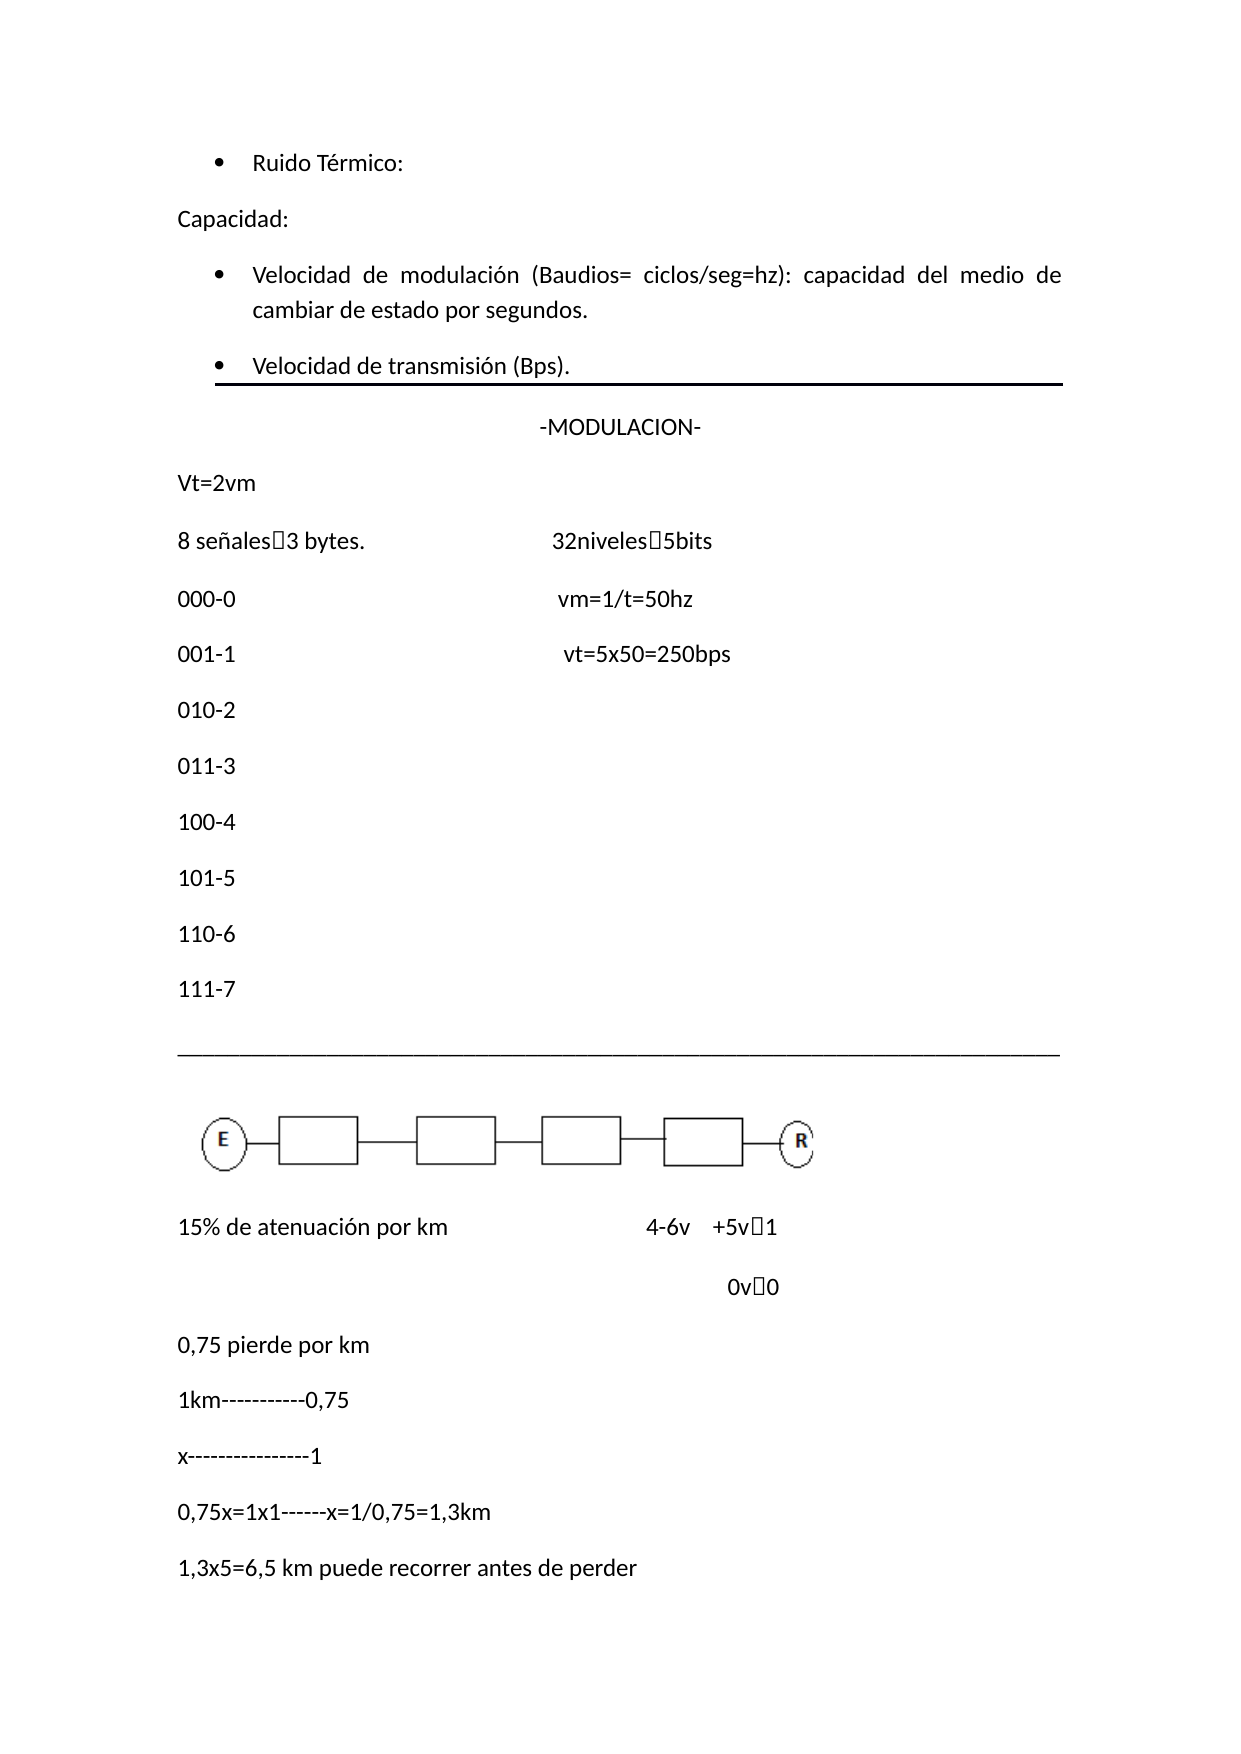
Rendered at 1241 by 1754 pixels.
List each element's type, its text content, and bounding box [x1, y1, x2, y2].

text _______________________________________________________________________ [177, 1029, 1063, 1060]
text 0,75x=1x1------x=1/0,75=1,3km [177, 1496, 1063, 1527]
text 100-4 [177, 806, 1063, 837]
text 010-2 [177, 694, 1063, 725]
text 0v0 [177, 1269, 1063, 1303]
text 011-3 [177, 750, 1063, 781]
text 111-7 [177, 974, 1063, 1004]
text 1km-----------0,75 [177, 1384, 1063, 1415]
list Velocidad de modulación (Baudios= ciclos/seg=hz): capacidad del medio de cambiar de estado por segundos. [215, 259, 1063, 325]
text 15% de atenuación por km 4-6v +5v1 [177, 1209, 1063, 1243]
text x----------------1 [177, 1440, 1063, 1471]
list Ruido Térmico: [215, 148, 1063, 178]
text 110-6 [177, 918, 1063, 948]
text 101-5 [177, 862, 1063, 892]
text 0,75 pierde por km [177, 1329, 1063, 1359]
list Velocidad de transmisión (Bps). [215, 350, 1063, 383]
text 001-1 vt=5x50=250bps [177, 639, 1063, 669]
text -MODULACION- [177, 411, 1063, 442]
text 1,3x5=6,5 km puede recorrer antes de perder [177, 1552, 1063, 1583]
text 8 señales3 bytes. 32niveles5bits [177, 523, 1063, 557]
picture [177, 1085, 814, 1184]
text 000-0 vm=1/t=50hz [177, 583, 1063, 613]
text Vt=2vm [177, 467, 1063, 497]
text Capacidad: [177, 203, 1063, 234]
